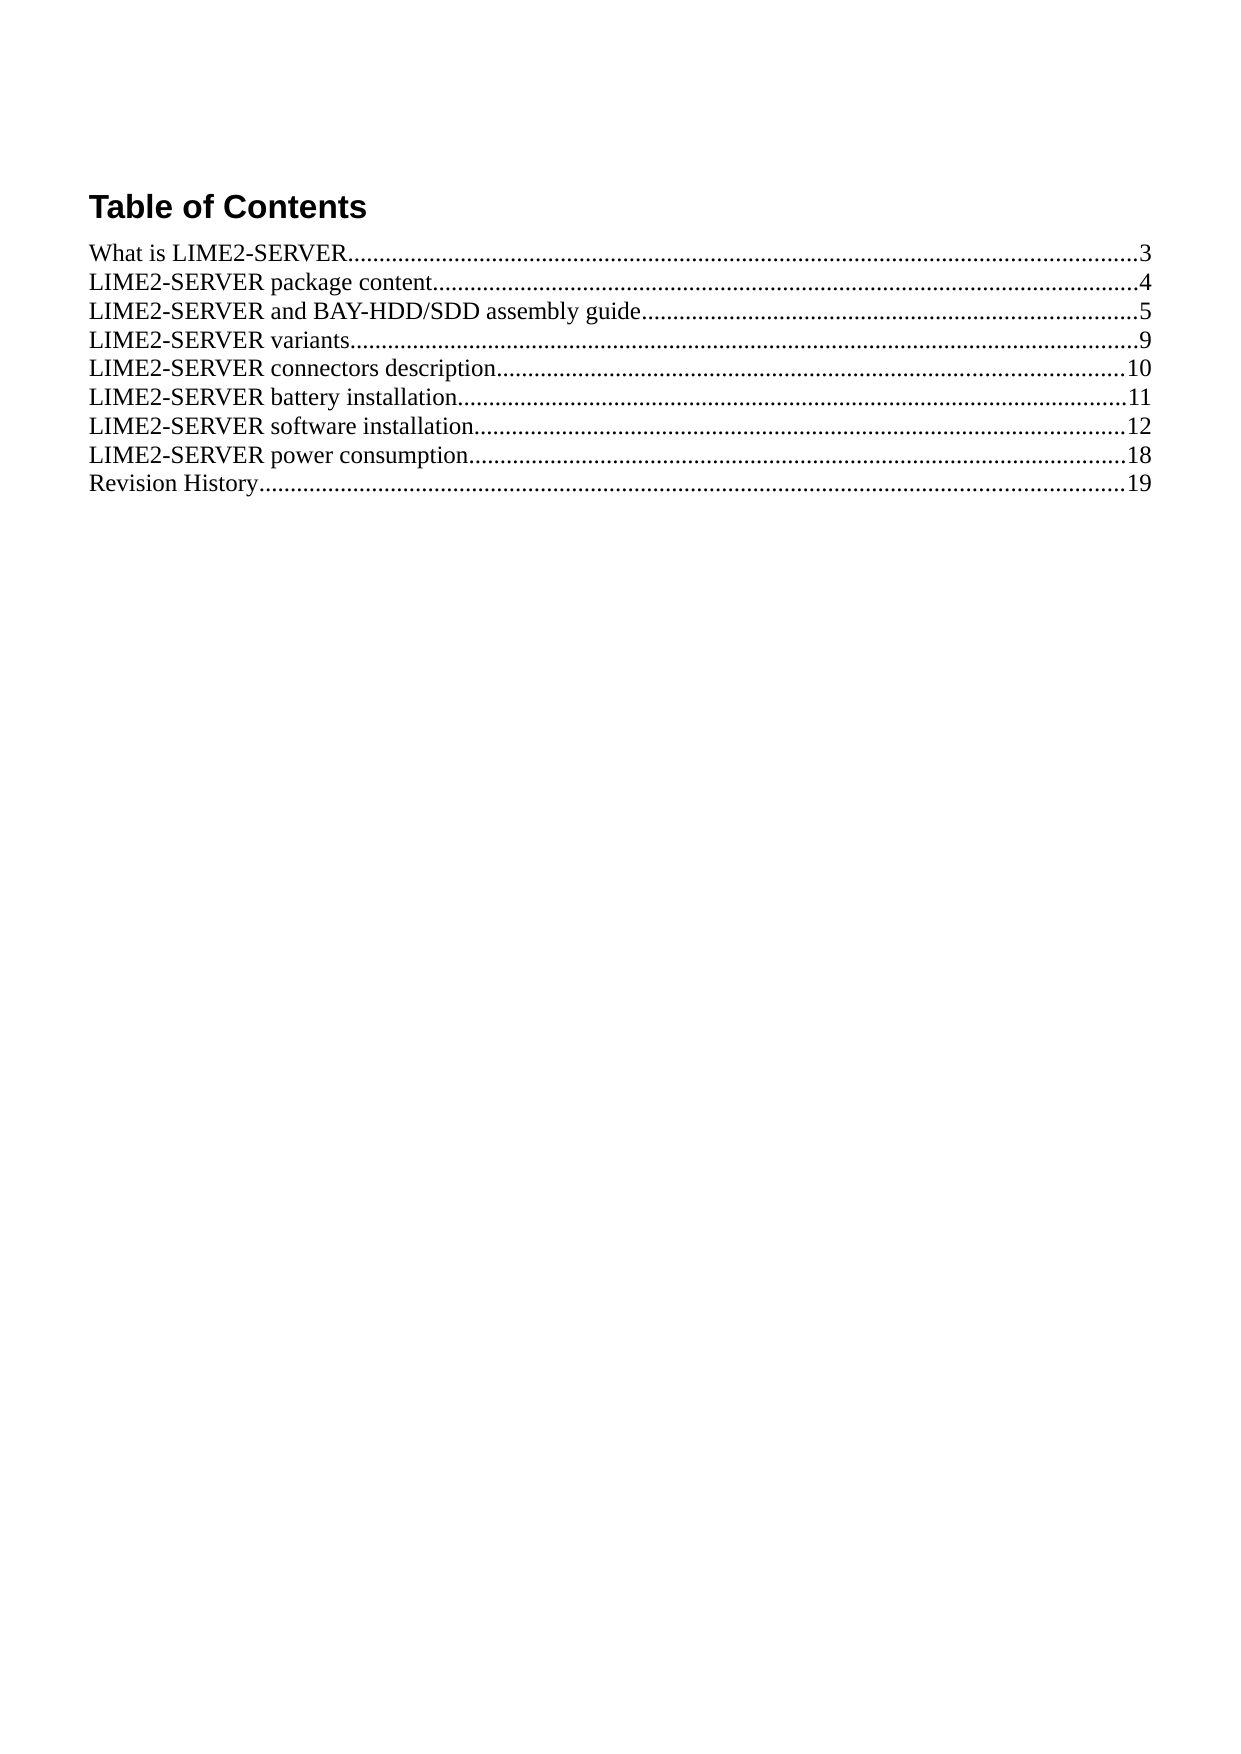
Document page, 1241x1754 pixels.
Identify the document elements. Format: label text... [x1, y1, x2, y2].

text LIME2-SERVER connectors description 10 [88, 353, 1152, 382]
text LIME2-SERVER variants 9 [88, 325, 1152, 353]
text LIME2-SERVER battery installation 11 [88, 382, 1152, 411]
text LIME2-SERVER and BAY-HDD/SDD assembly guide 5 [88, 296, 1152, 325]
text LIME2-SERVER software installation 12 [88, 411, 1152, 440]
text LIME2-SERVER power consumption 18 [88, 440, 1152, 468]
text What is LIME2-SERVER 3 [88, 238, 1152, 267]
subtitle Table of Contents [88, 187, 1152, 226]
text Revision History 19 [88, 468, 1152, 497]
text LIME2-SERVER package content 4 [88, 267, 1152, 296]
